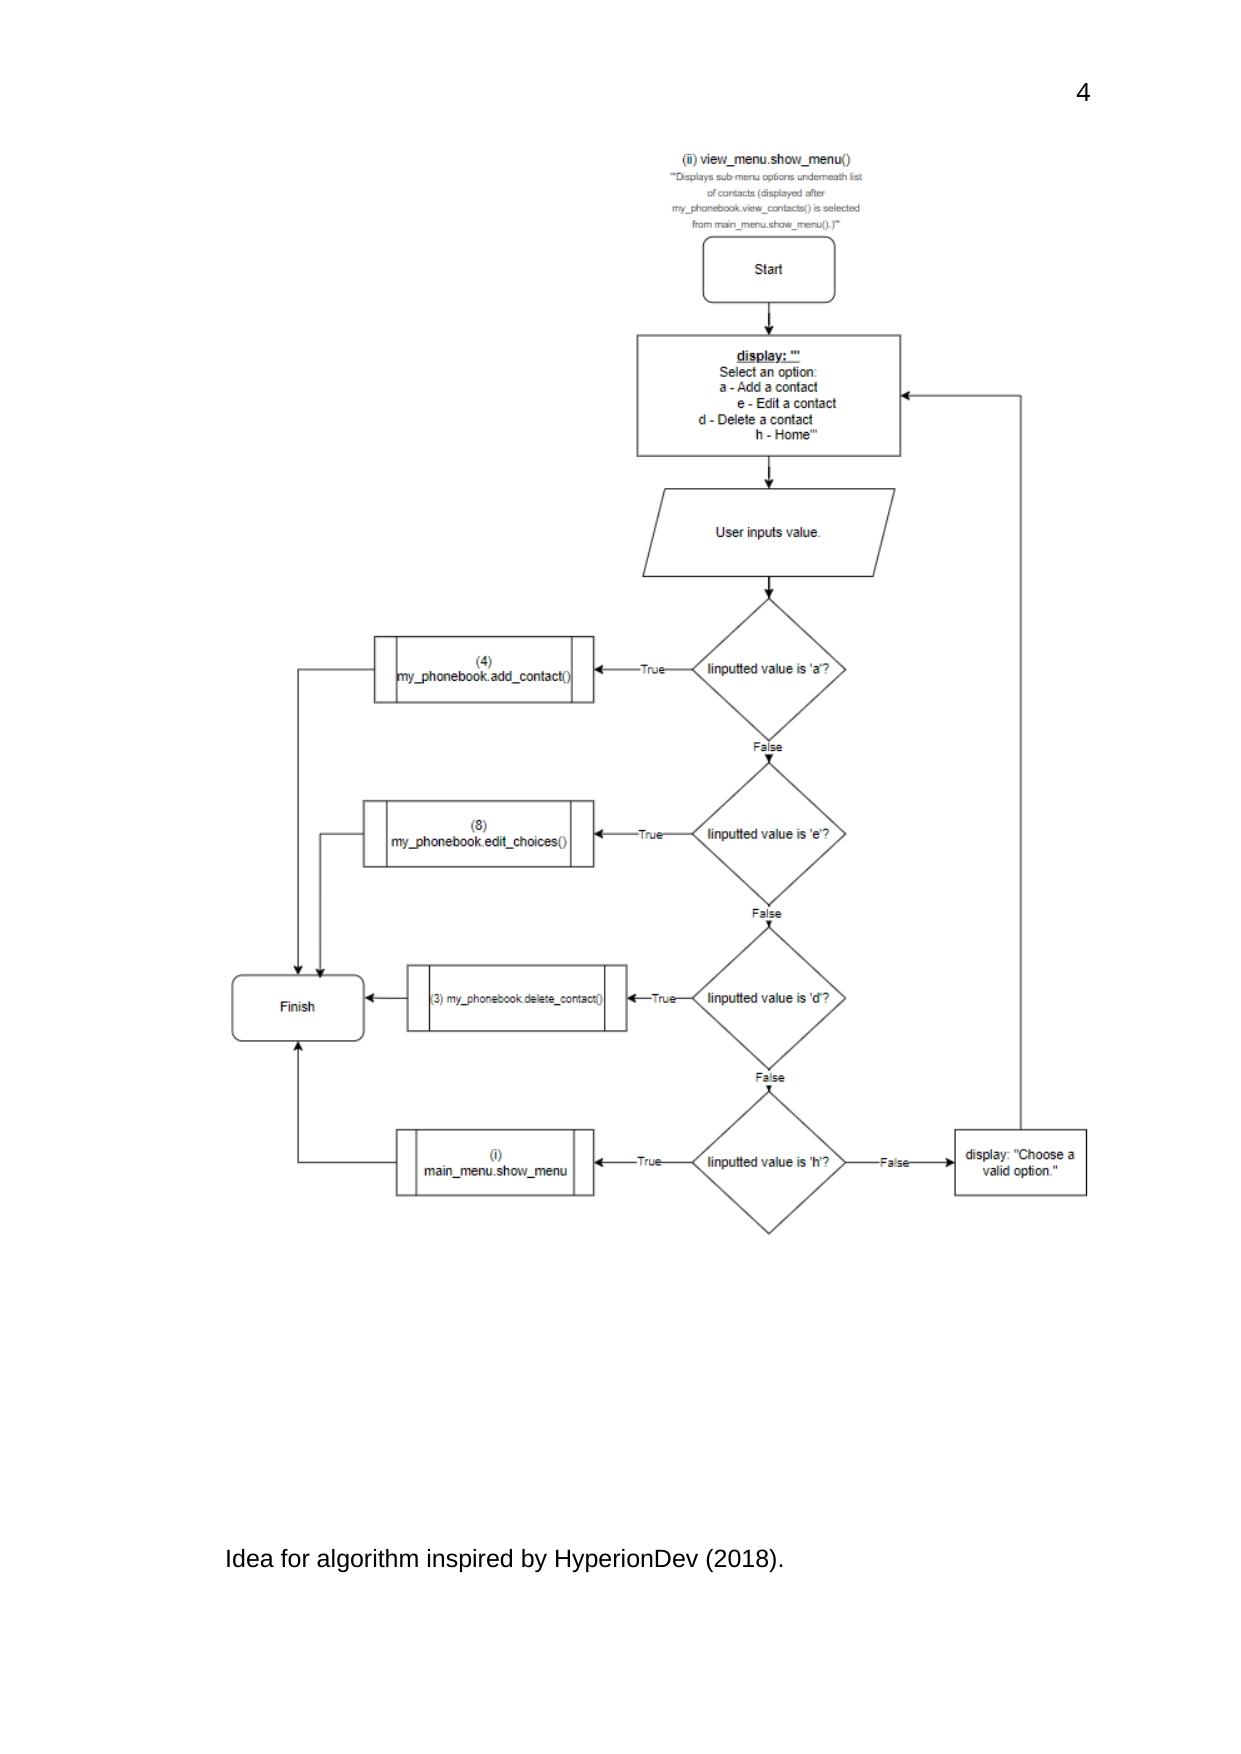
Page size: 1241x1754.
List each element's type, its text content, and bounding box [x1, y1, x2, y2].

list Idea for algorithm inspired by HyperionDev (2018). [225, 1544, 1090, 1572]
